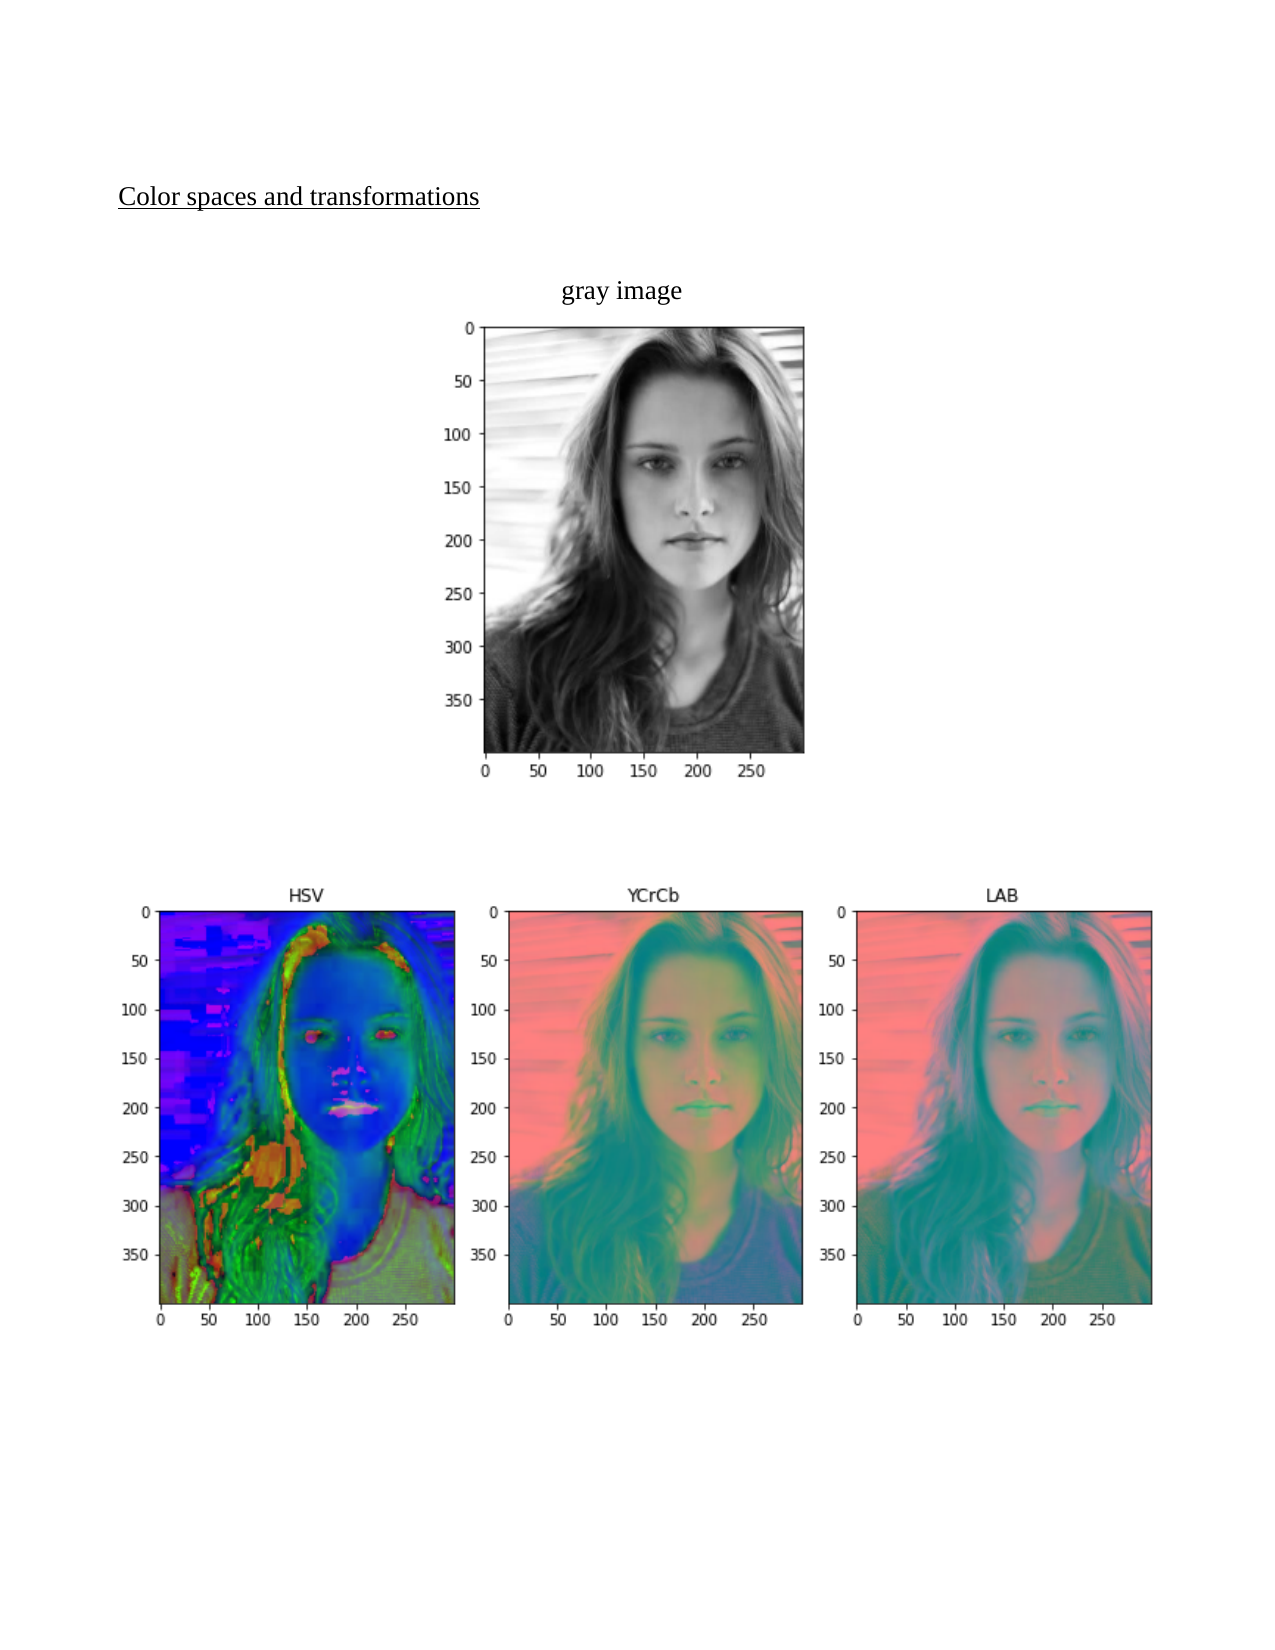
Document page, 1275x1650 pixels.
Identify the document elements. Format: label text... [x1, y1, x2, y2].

text gray image [118, 274, 1157, 305]
picture [118, 880, 1157, 1333]
text Color spaces and transformations [118, 180, 1157, 212]
picture [437, 316, 811, 785]
